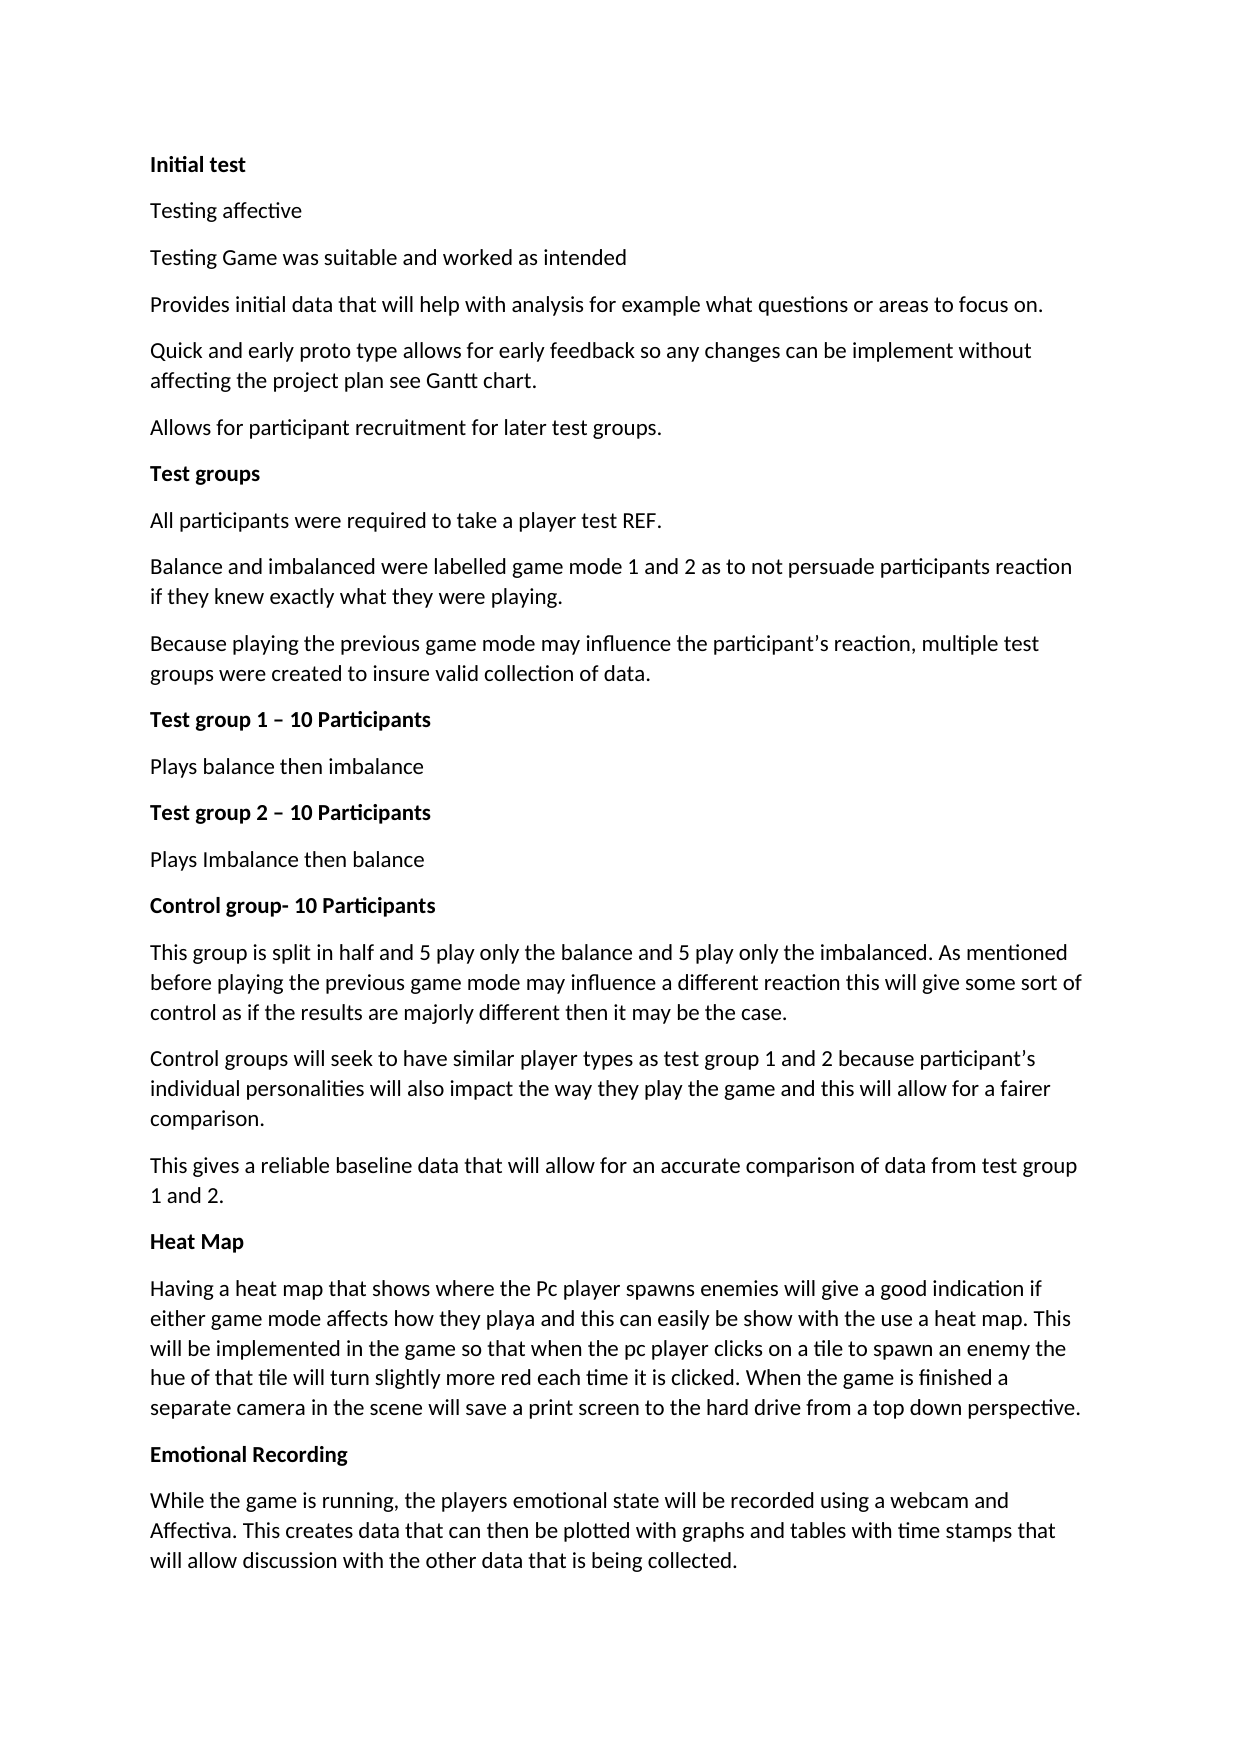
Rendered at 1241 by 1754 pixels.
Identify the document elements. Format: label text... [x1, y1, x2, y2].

text Plays balance then imbalance [150, 752, 1090, 780]
text Test group 1 – 10 Participants [150, 705, 1090, 733]
text While the game is running, the players emotional state will be recorded using a webcam and Affectiva. This creates data that can then be plotted with graphs and tables with time stamps that will allow discussion with the other data that is being collected. [150, 1487, 1090, 1574]
text This gives a reliable baseline data that will allow for an accurate comparison of data from test group 1 and 2. [150, 1151, 1090, 1209]
text Having a heat map that shows where the Pc player spawns enemies will give a good indication if either game mode affects how they playa and this can easily be show with the use a heat map. This will be implemented in the game so that when the pc player clicks on a tile to spawn an enemy the hue of that tile will turn slightly more red each time it is clicked. When the game is finished a separate camera in the scene will save a print screen to the hard drive from a top down perspective. [150, 1274, 1090, 1421]
text Emotional Recording [150, 1440, 1090, 1468]
text Control groups will seek to have similar player types as test group 1 and 2 because participant’s individual personalities will also impact the way they play the game and this will allow for a fairer comparison. [150, 1044, 1090, 1132]
text Balance and imbalanced were labelled game mode 1 and 2 as to not persuade participants reaction if they knew exactly what they were playing. [150, 552, 1090, 610]
text Test group 2 – 10 Participants [150, 798, 1090, 826]
text This group is split in half and 5 play only the balance and 5 play only the imbalanced. As mentioned before playing the previous game mode may influence a different reaction this will give some sort of control as if the results are majorly different then it may be the case. [150, 938, 1090, 1026]
text Test groups [150, 459, 1090, 487]
text Allows for participant recruitment for later test groups. [150, 413, 1090, 441]
text Control group- 10 Participants [150, 892, 1090, 919]
text Testing Game was suitable and worked as intended [150, 243, 1090, 271]
text Provides initial data that will help with analysis for example what questions or areas to focus on. [150, 290, 1090, 318]
text Plays Imbalance then balance [150, 845, 1090, 873]
text Testing affective [150, 197, 1090, 224]
text Quick and early proto type allows for early feedback so any changes can be implement without affecting the project plan see Gantt chart. [150, 336, 1090, 394]
text Heat Map [150, 1227, 1090, 1255]
text Initial test [150, 150, 1090, 178]
text All participants were required to take a player test REF. [150, 506, 1090, 534]
text Because playing the previous game mode may influence the participant’s reaction, multiple test groups were created to insure valid collection of data. [150, 629, 1090, 687]
